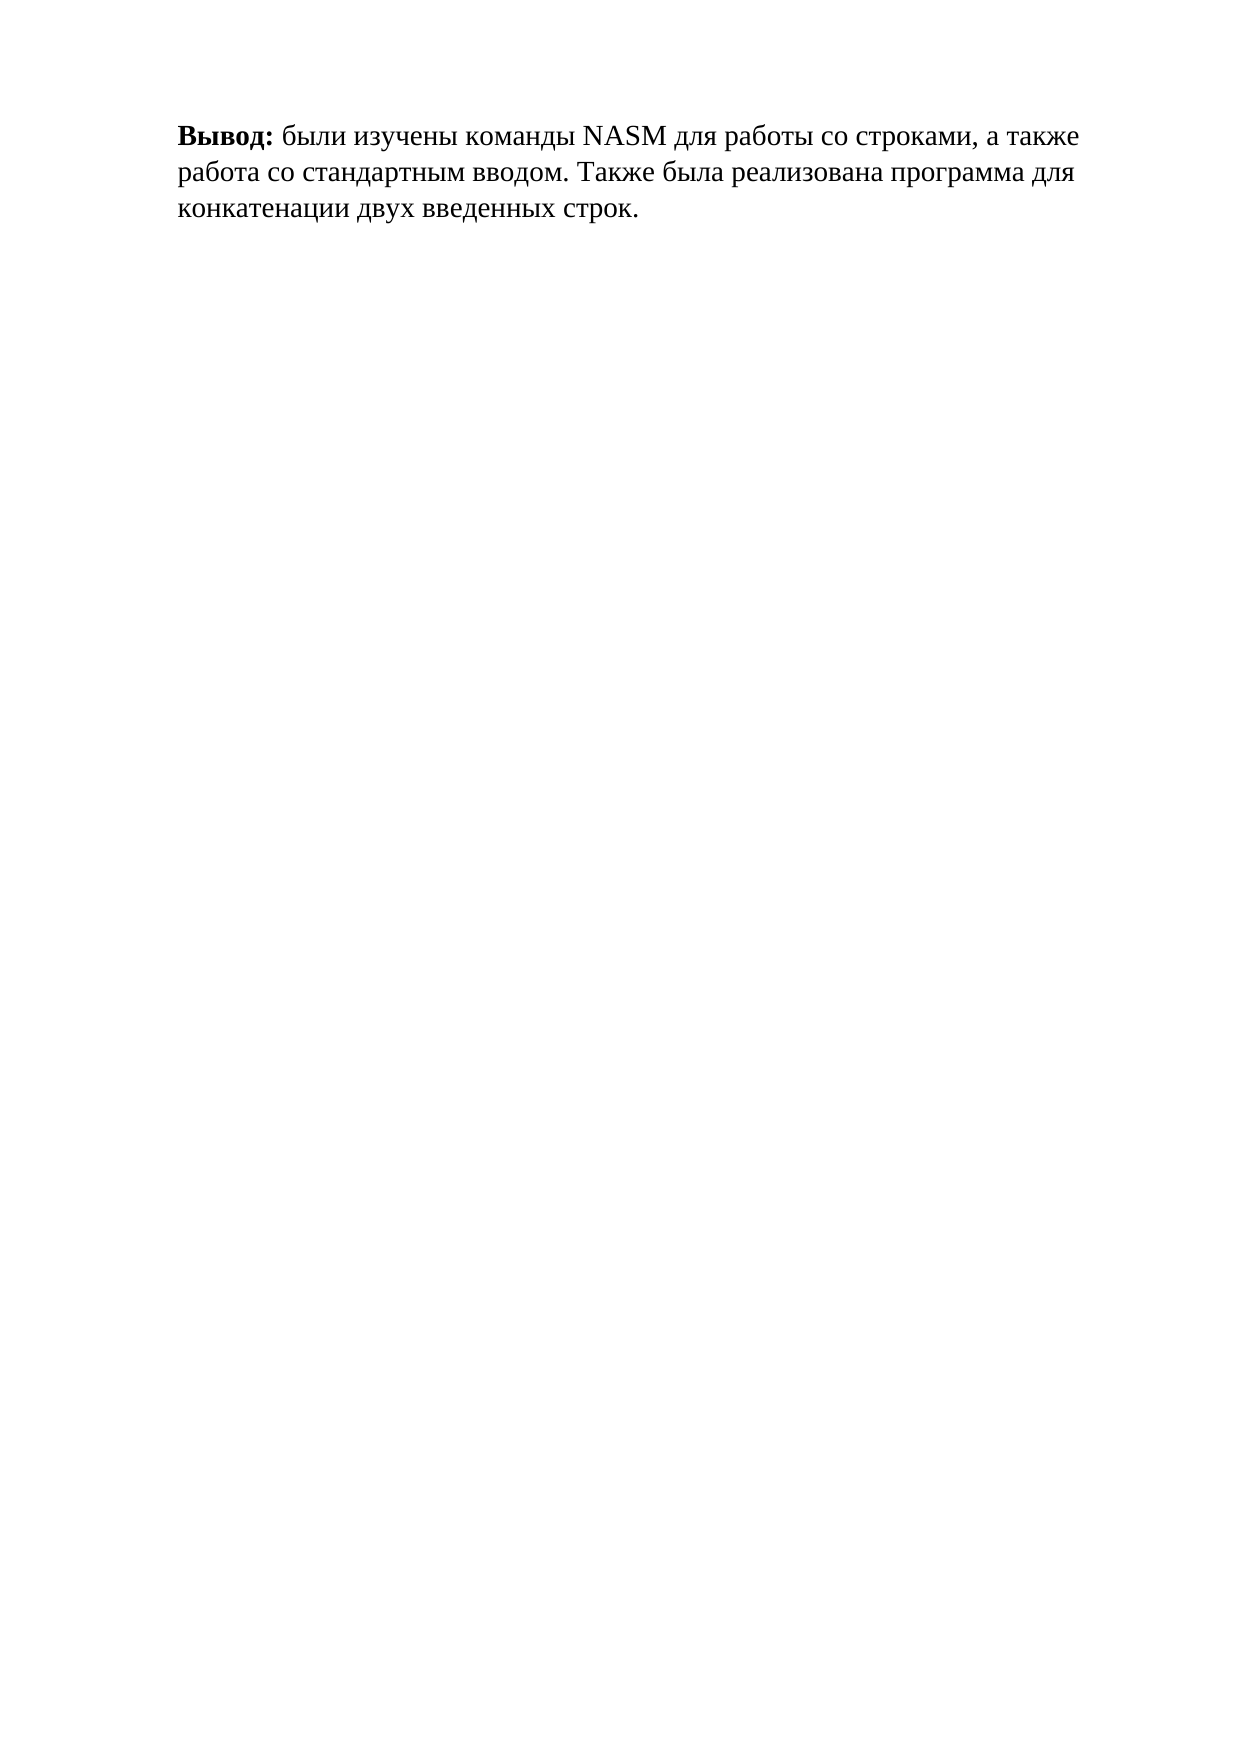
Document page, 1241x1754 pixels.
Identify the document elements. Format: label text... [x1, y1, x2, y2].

text Вывод: были изучены команды NASM для работы со строками, а также работа со стандартным вводом. Также была реализована программа для конкатенации двух введенных строк. [177, 118, 1152, 224]
